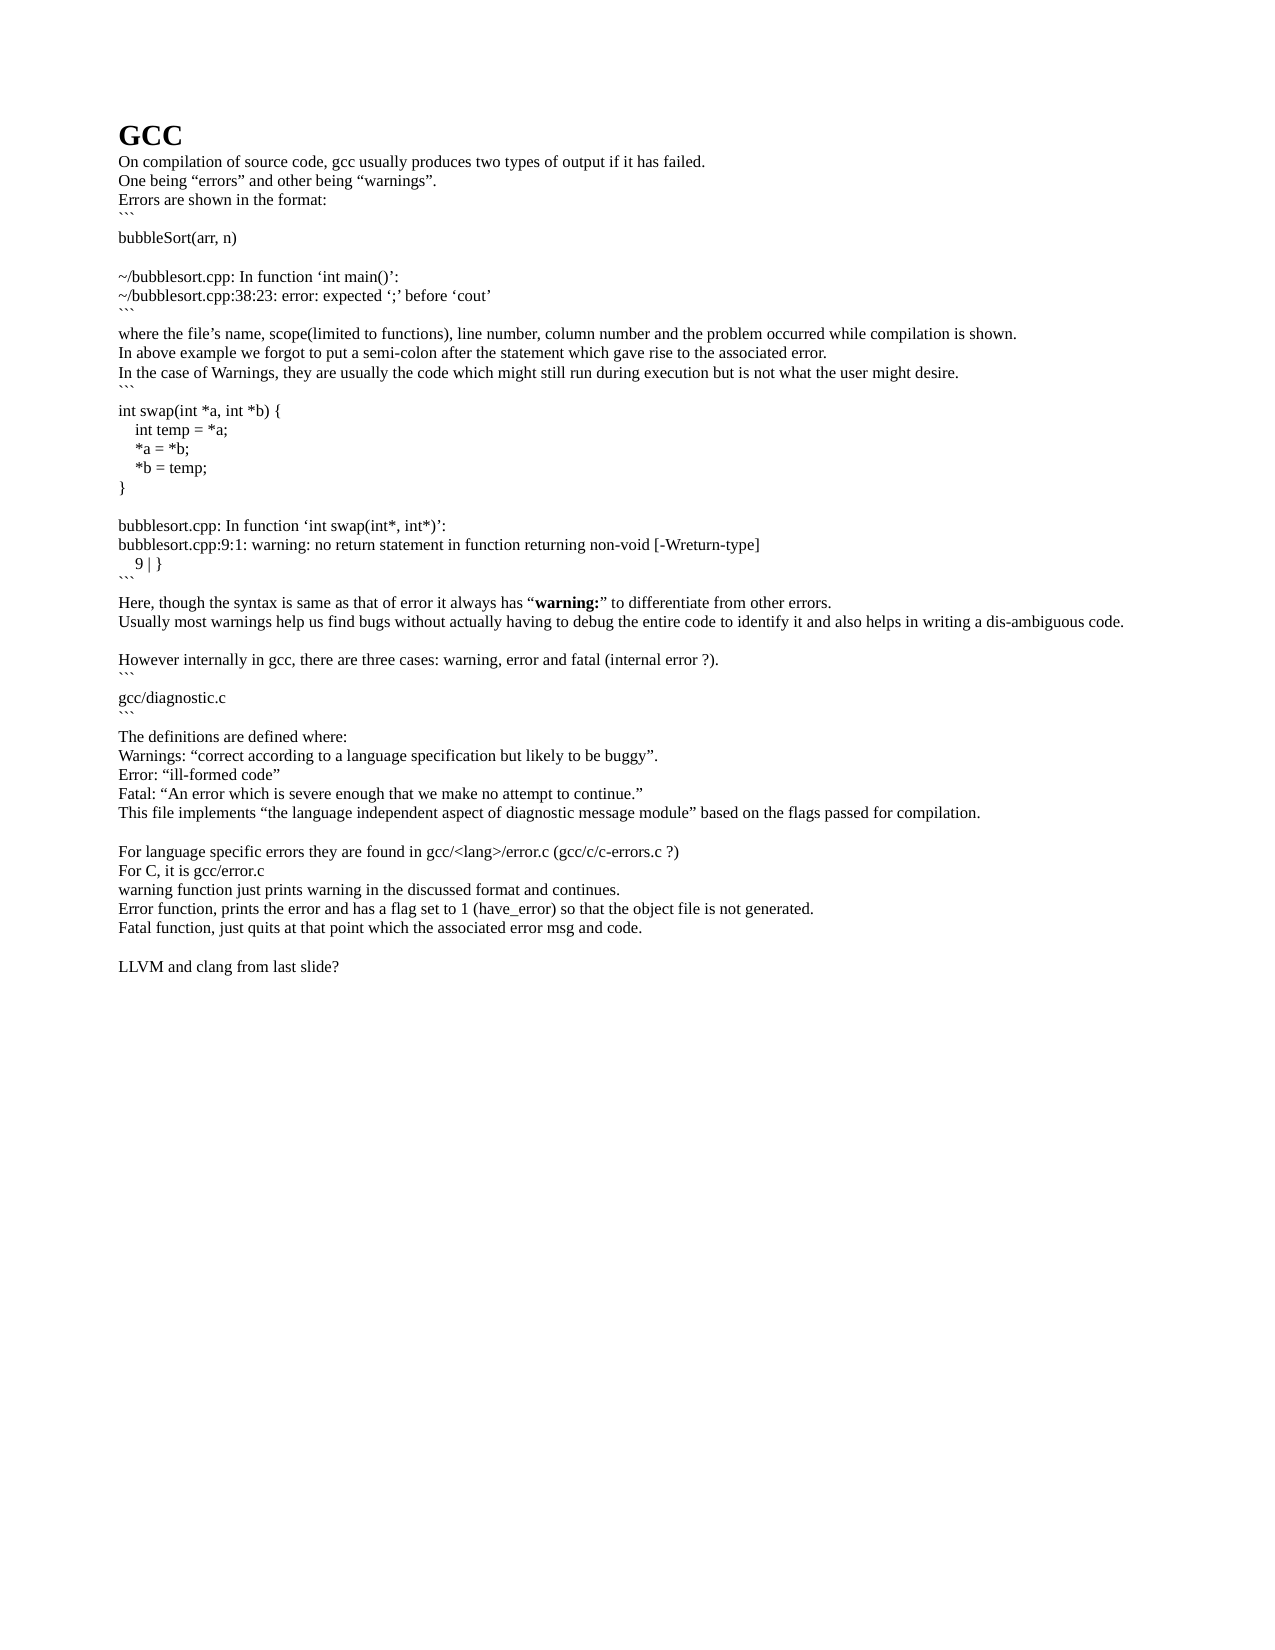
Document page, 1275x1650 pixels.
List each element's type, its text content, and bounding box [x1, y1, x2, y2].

text Usually most warnings help us find bugs without actually having to debug the entire code to identify it and also helps in writing a dis-ambiguous code. [118, 612, 1157, 631]
text LLVM and clang from last slide? [118, 957, 1157, 976]
text int temp = *a; [118, 420, 1157, 439]
text Error: “ill-formed code” [118, 765, 1157, 784]
text ``` [118, 669, 1157, 688]
text int swap(int *a, int *b) { [118, 401, 1157, 420]
text Fatal function, just quits at that point which the associated error msg and code. [118, 918, 1157, 937]
text Errors are shown in the format: [118, 190, 1157, 209]
text ``` [118, 382, 1157, 401]
text *a = *b; [118, 439, 1157, 458]
text Warnings: “correct according to a language specification but likely to be buggy”. [118, 746, 1157, 765]
text The definitions are defined where: [118, 727, 1157, 746]
text gcc/diagnostic.c [118, 688, 1157, 707]
text } [118, 477, 1157, 497]
text warning function just prints warning in the discussed format and continues. [118, 880, 1157, 899]
text In the case of Warnings, they are usually the code which might still run during execution but is not what the user might desire. [118, 362, 1157, 382]
text Here, though the syntax is same as that of error it always has “warning:” to differentiate from other errors. [118, 592, 1157, 612]
text ~/bubblesort.cpp: In function ‘int main()’: [118, 267, 1157, 286]
text For C, it is gcc/error.c [118, 861, 1157, 880]
text This file implements “the language independent aspect of diagnostic message module” based on the flags passed for compilation. [118, 803, 1157, 822]
text *b = temp; [118, 458, 1157, 477]
text One being “errors” and other being “warnings”. [118, 171, 1157, 190]
text bubbleSort(arr, n) [118, 228, 1157, 247]
text However internally in gcc, there are three cases: warning, error and fatal (internal error ?). [118, 650, 1157, 669]
text ``` [118, 573, 1157, 592]
text ``` [118, 209, 1157, 228]
text For language specific errors they are found in gcc/<lang>/error.c (gcc/c/c-errors.c ?) [118, 842, 1157, 861]
text On compilation of source code, gcc usually produces two types of output if it has failed. [118, 152, 1157, 171]
text ``` [118, 707, 1157, 727]
text 9 | } [118, 554, 1157, 573]
text where the file’s name, scope(limited to functions), line number, column number and the problem occurred while compilation is shown. [118, 324, 1157, 343]
text ~/bubblesort.cpp:38:23: error: expected ‘;’ before ‘cout’ [118, 286, 1157, 305]
text ``` [118, 305, 1157, 324]
text In above example we forgot to put a semi-colon after the statement which gave rise to the associated error. [118, 343, 1157, 362]
text Error function, prints the error and has a flag set to 1 (have_error) so that the object file is not generated. [118, 899, 1157, 918]
text bubblesort.cpp: In function ‘int swap(int*, int*)’: [118, 516, 1157, 535]
text bubblesort.cpp:9:1: warning: no return statement in function returning non-void [-Wreturn-type] [118, 535, 1157, 554]
text Fatal: “An error which is severe enough that we make no attempt to continue.” [118, 784, 1157, 803]
text GCC [118, 118, 1157, 152]
